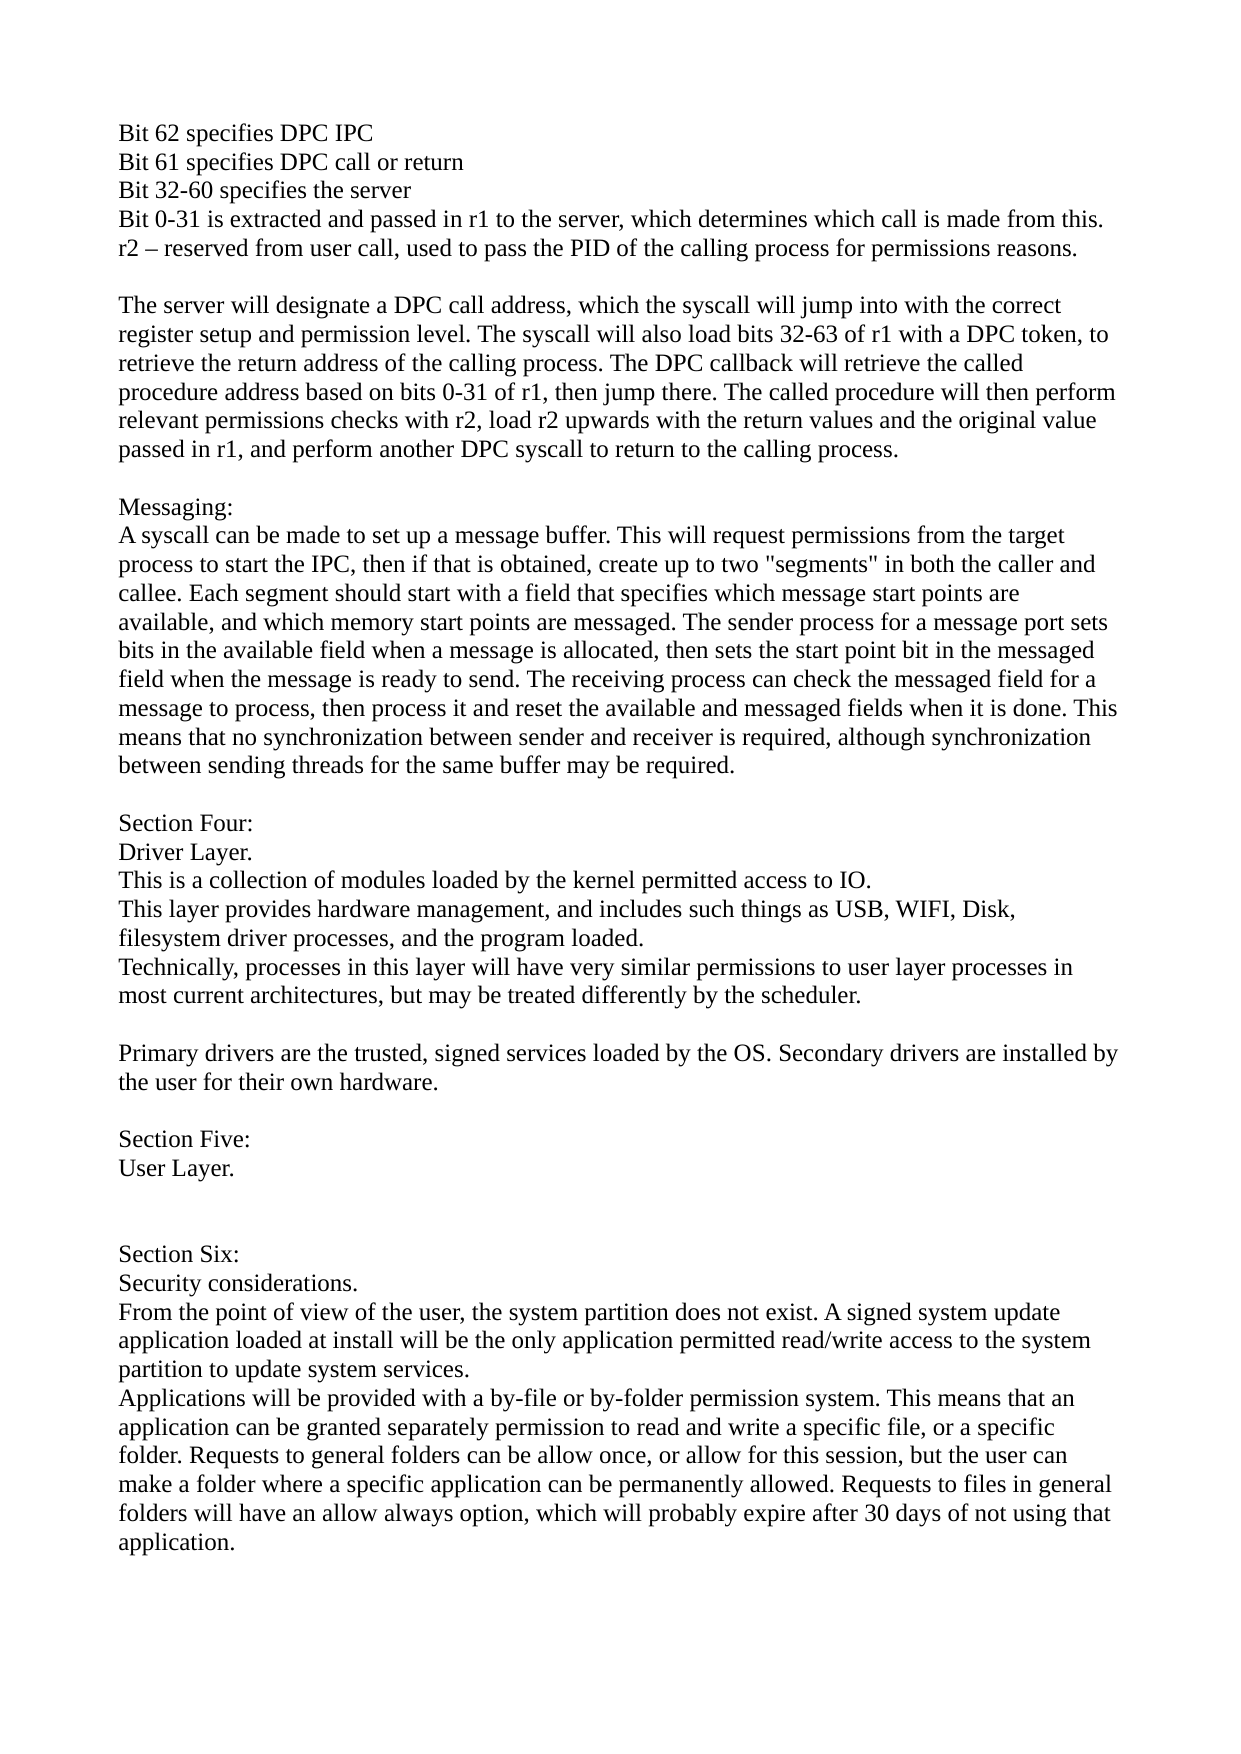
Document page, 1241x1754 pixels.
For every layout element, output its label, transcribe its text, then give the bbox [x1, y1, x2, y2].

text Security considerations. [118, 1268, 1122, 1297]
text A syscall can be made to set up a message buffer. This will request permissions from the target process to start the IPC, then if that is obtained, create up to two "segments" in both the caller and callee. Each segment should start with a field that specifies which message start points are available, and which memory start points are messaged. The sender process for a message port sets bits in the available field when a message is allocated, then sets the start point bit in the messaged field when the message is ready to send. The receiving process can check the messaged field for a message to process, then process it and reset the available and messaged fields when it is done. This means that no synchronization between sender and receiver is required, although synchronization between sending threads for the same buffer may be required. [118, 521, 1122, 779]
text Applications will be provided with a by-file or by-folder permission system. This means that an application can be granted separately permission to read and write a specific file, or a specific folder. Requests to general folders can be allow once, or allow for this session, but the user can make a folder where a specific application can be permanently allowed. Requests to files in general folders will have an allow always option, which will probably expire after 30 days of not using that application. [118, 1383, 1122, 1556]
text Bit 62 specifies DPC IPC [118, 118, 1122, 147]
text r2 – reserved from user call, used to pass the PID of the calling process for permissions reasons. [118, 233, 1122, 262]
text From the point of view of the user, the system partition does not exist. A signed system update application loaded at install will be the only application permitted read/write access to the system partition to update system services. [118, 1297, 1122, 1383]
text Section Six: [118, 1239, 1122, 1268]
text Section Four: [118, 808, 1122, 837]
text Bit 32-60 specifies the server [118, 176, 1122, 204]
text Bit 0-31 is extracted and passed in r1 to the server, which determines which call is made from this. [118, 204, 1122, 233]
text Driver Layer. [118, 837, 1122, 866]
text The server will designate a DPC call address, which the syscall will jump into with the correct register setup and permission level. The syscall will also load bits 32-63 of r1 with a DPC token, to retrieve the return address of the calling process. The DPC callback will retrieve the called procedure address based on bits 0-31 of r1, then jump there. The called procedure will then perform relevant permissions checks with r2, load r2 upwards with the return values and the original value passed in r1, and perform another DPC syscall to return to the calling process. [118, 291, 1122, 463]
text This is a collection of modules loaded by the kernel permitted access to IO. [118, 866, 1122, 894]
text Primary drivers are the trusted, signed services loaded by the OS. Secondary drivers are installed by the user for their own hardware. [118, 1038, 1122, 1096]
text Section Five: [118, 1124, 1122, 1153]
text Technically, processes in this layer will have very similar permissions to user layer processes in most current architectures, but may be treated differently by the scheduler. [118, 952, 1122, 1009]
text This layer provides hardware management, and includes such things as USB, WIFI, Disk, filesystem driver processes, and the program loaded. [118, 894, 1122, 952]
text Bit 61 specifies DPC call or return [118, 147, 1122, 176]
text Messaging: [118, 492, 1122, 521]
text User Layer. [118, 1153, 1122, 1182]
